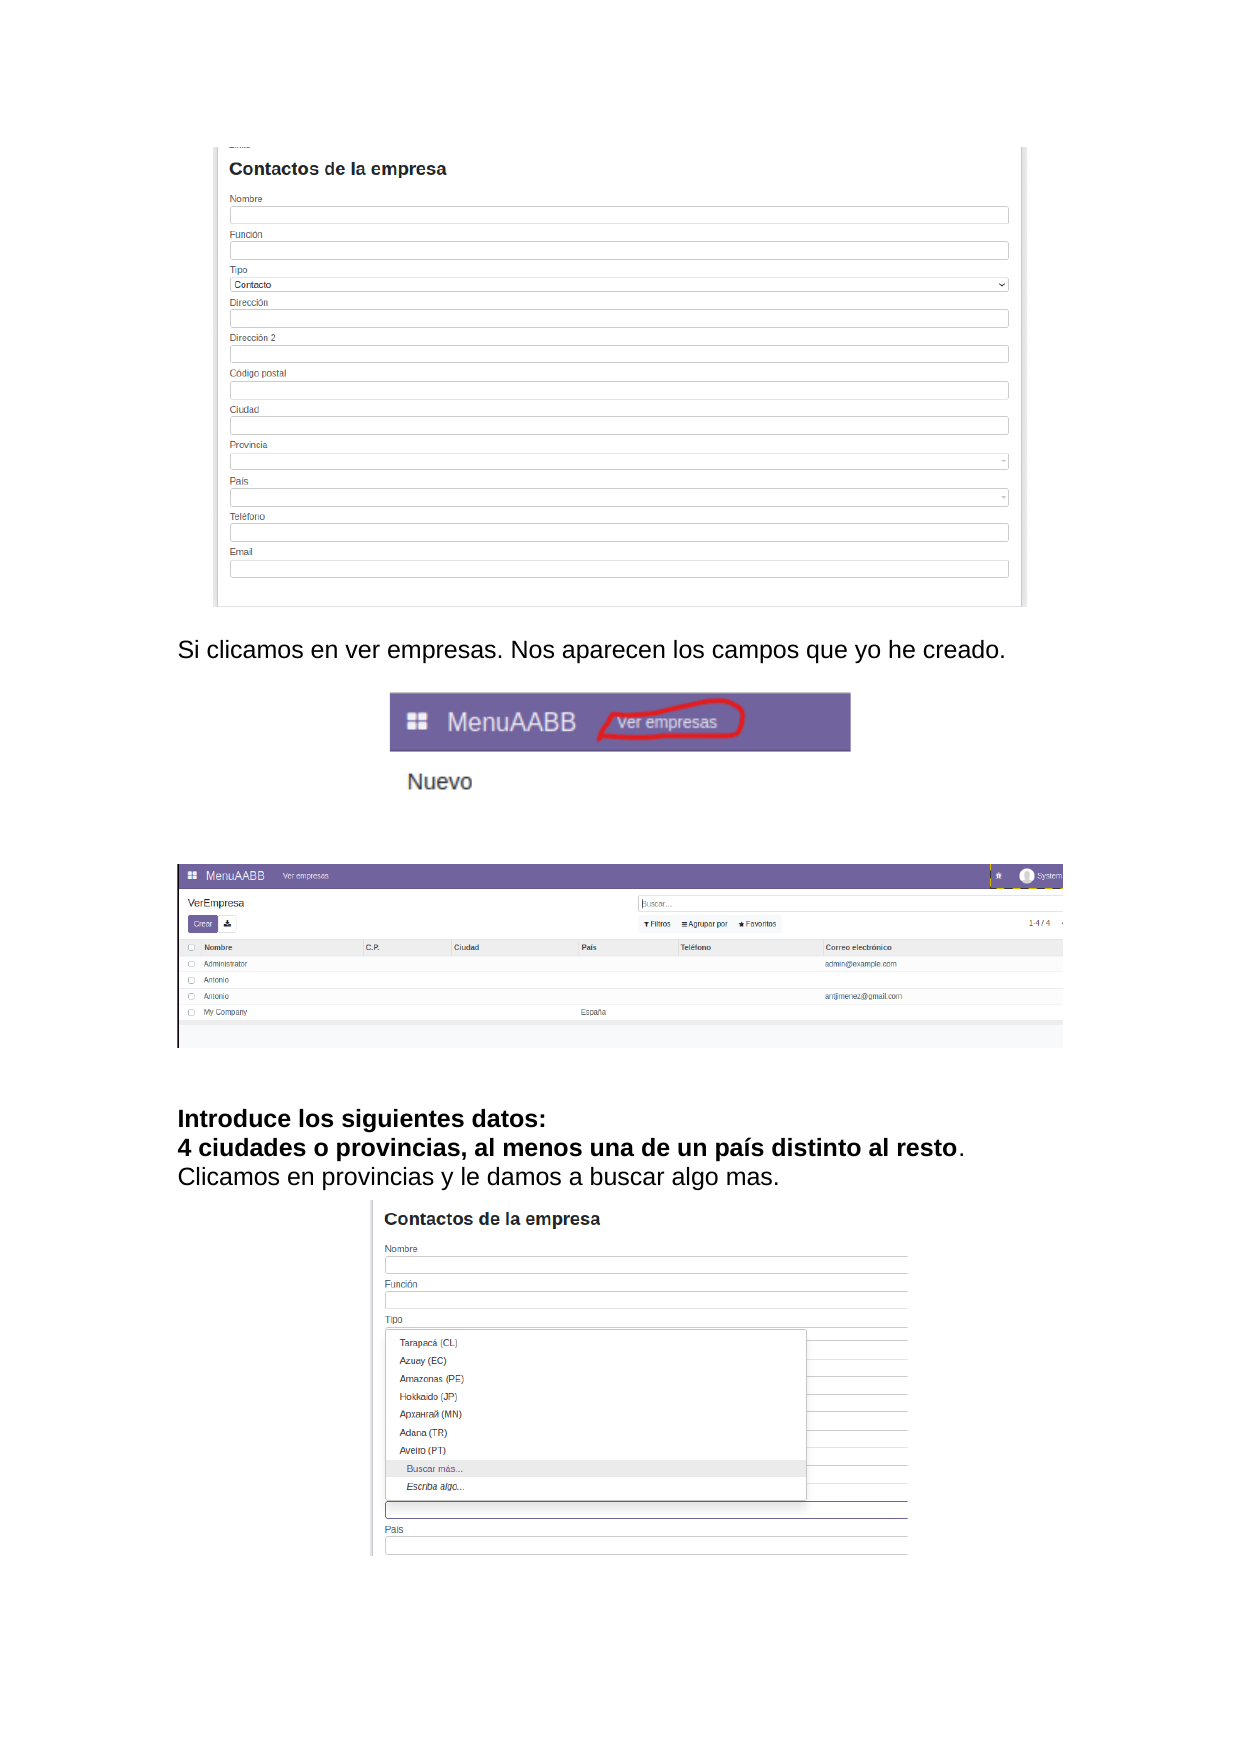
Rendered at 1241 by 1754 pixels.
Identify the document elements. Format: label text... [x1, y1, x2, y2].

text Si clicamos en ver empresas. Nos aparecen los campos que yo he creado. [177, 635, 1063, 664]
text Introduce los siguientes datos: 4 ciudades o provincias, al menos una de un país distinto al resto. Clicamos en provincias y le damos a buscar algo mas. [177, 1104, 1063, 1190]
